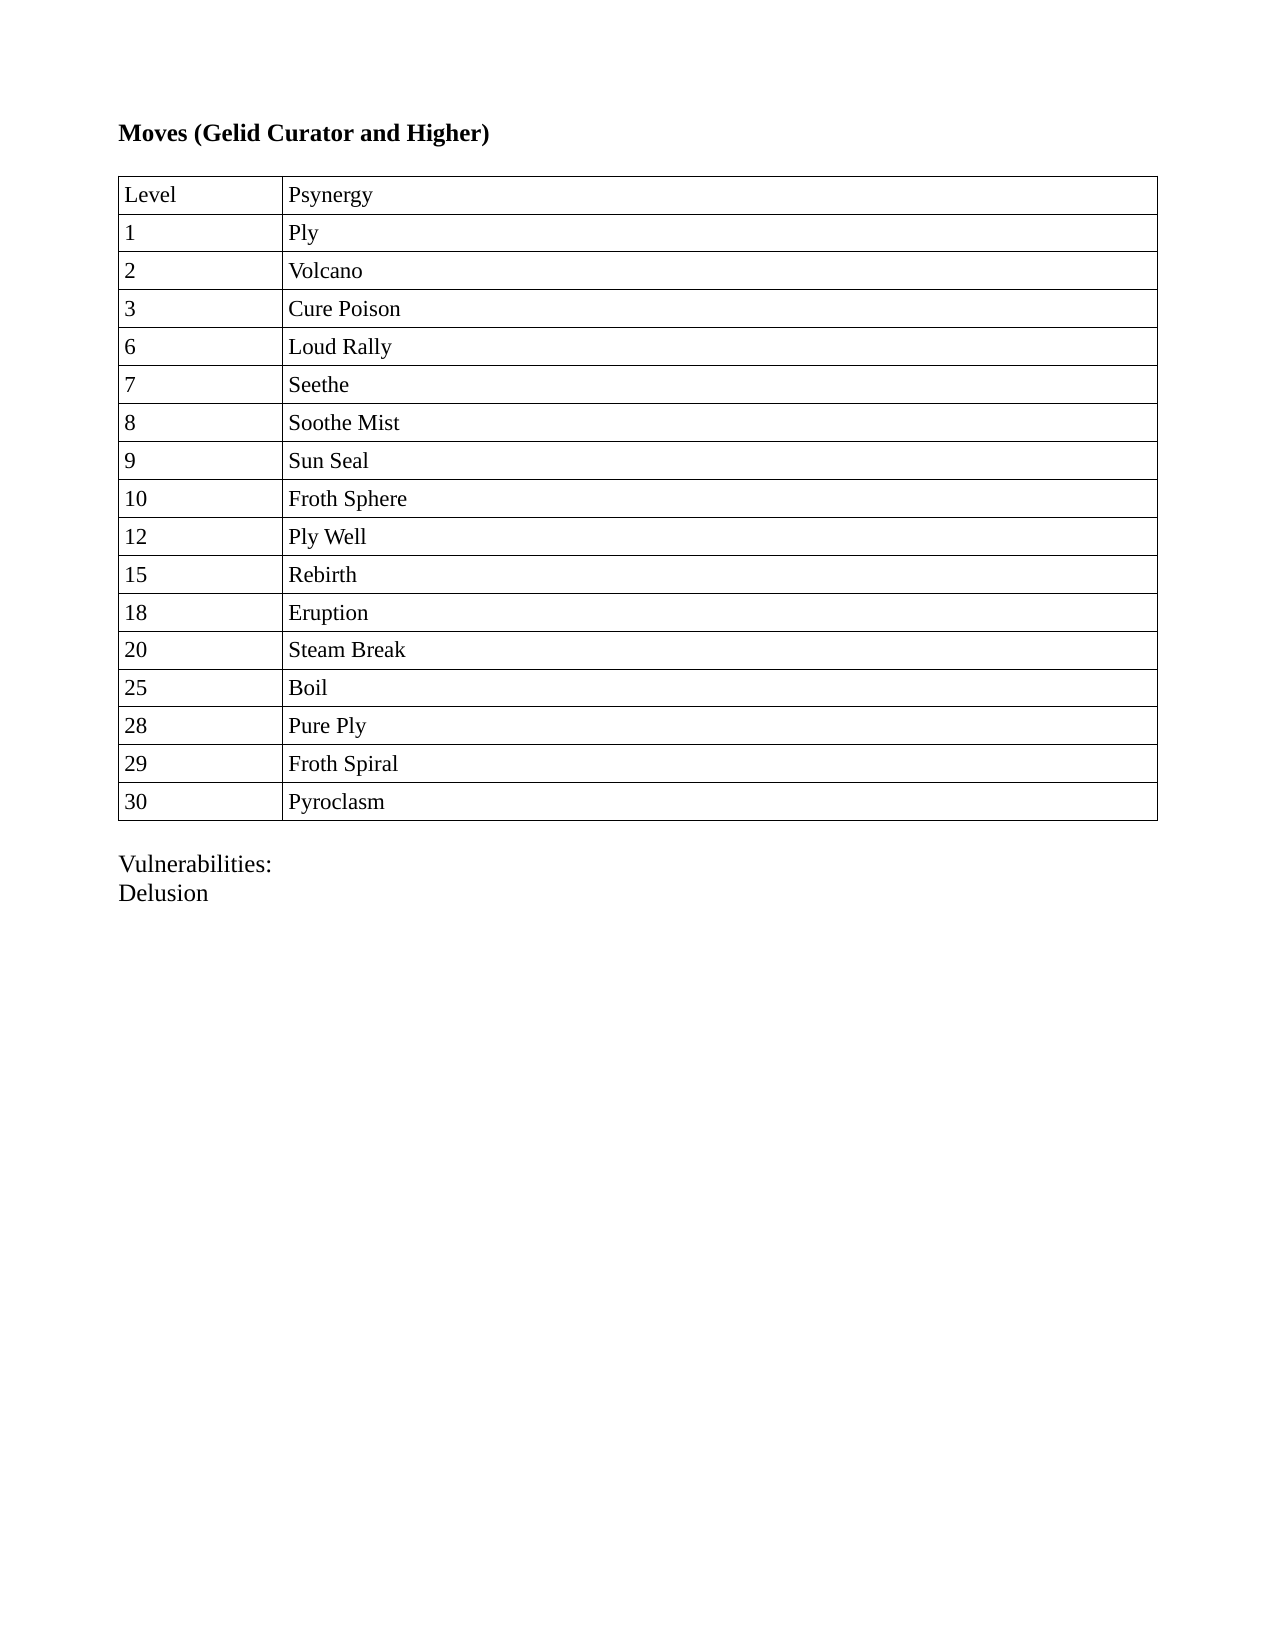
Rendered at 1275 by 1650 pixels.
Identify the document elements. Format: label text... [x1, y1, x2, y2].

table_cell 9 [119, 442, 282, 479]
table_cell Volcano [283, 252, 1157, 289]
table_cell Ply [283, 215, 1157, 251]
table_cell Pure Ply [283, 707, 1157, 744]
table_cell Froth Sphere [283, 480, 1157, 517]
text Vulnerabilities: [118, 849, 1157, 878]
table_cell Sun Seal [283, 442, 1157, 479]
table_cell 6 [119, 328, 282, 365]
table_header Level [119, 177, 282, 213]
table_cell Froth Spiral [283, 745, 1157, 782]
table_cell Eruption [283, 594, 1157, 631]
table_cell 25 [119, 670, 282, 706]
table_cell 28 [119, 707, 282, 744]
table_cell Pyroclasm [283, 783, 1157, 820]
text Moves (Gelid Curator and Higher) [118, 118, 1157, 147]
table_cell 30 [119, 783, 282, 820]
table_cell 3 [119, 290, 282, 327]
table_cell Steam Break [283, 632, 1157, 668]
table_cell 12 [119, 518, 282, 555]
table_cell 20 [119, 632, 282, 668]
table_cell 8 [119, 404, 282, 441]
table_cell Seethe [283, 366, 1157, 403]
table_cell Loud Rally [283, 328, 1157, 365]
table_cell 1 [119, 215, 282, 251]
table_cell Cure Poison [283, 290, 1157, 327]
table_cell 10 [119, 480, 282, 517]
table_header Psynergy [283, 177, 1157, 213]
table_cell Boil [283, 670, 1157, 706]
table_cell Soothe Mist [283, 404, 1157, 441]
table_cell 18 [119, 594, 282, 631]
table_cell 2 [119, 252, 282, 289]
table_cell Ply Well [283, 518, 1157, 555]
table_cell 7 [119, 366, 282, 403]
table_cell 29 [119, 745, 282, 782]
text Delusion [118, 878, 1157, 907]
table_cell 15 [119, 556, 282, 593]
table_cell Rebirth [283, 556, 1157, 593]
